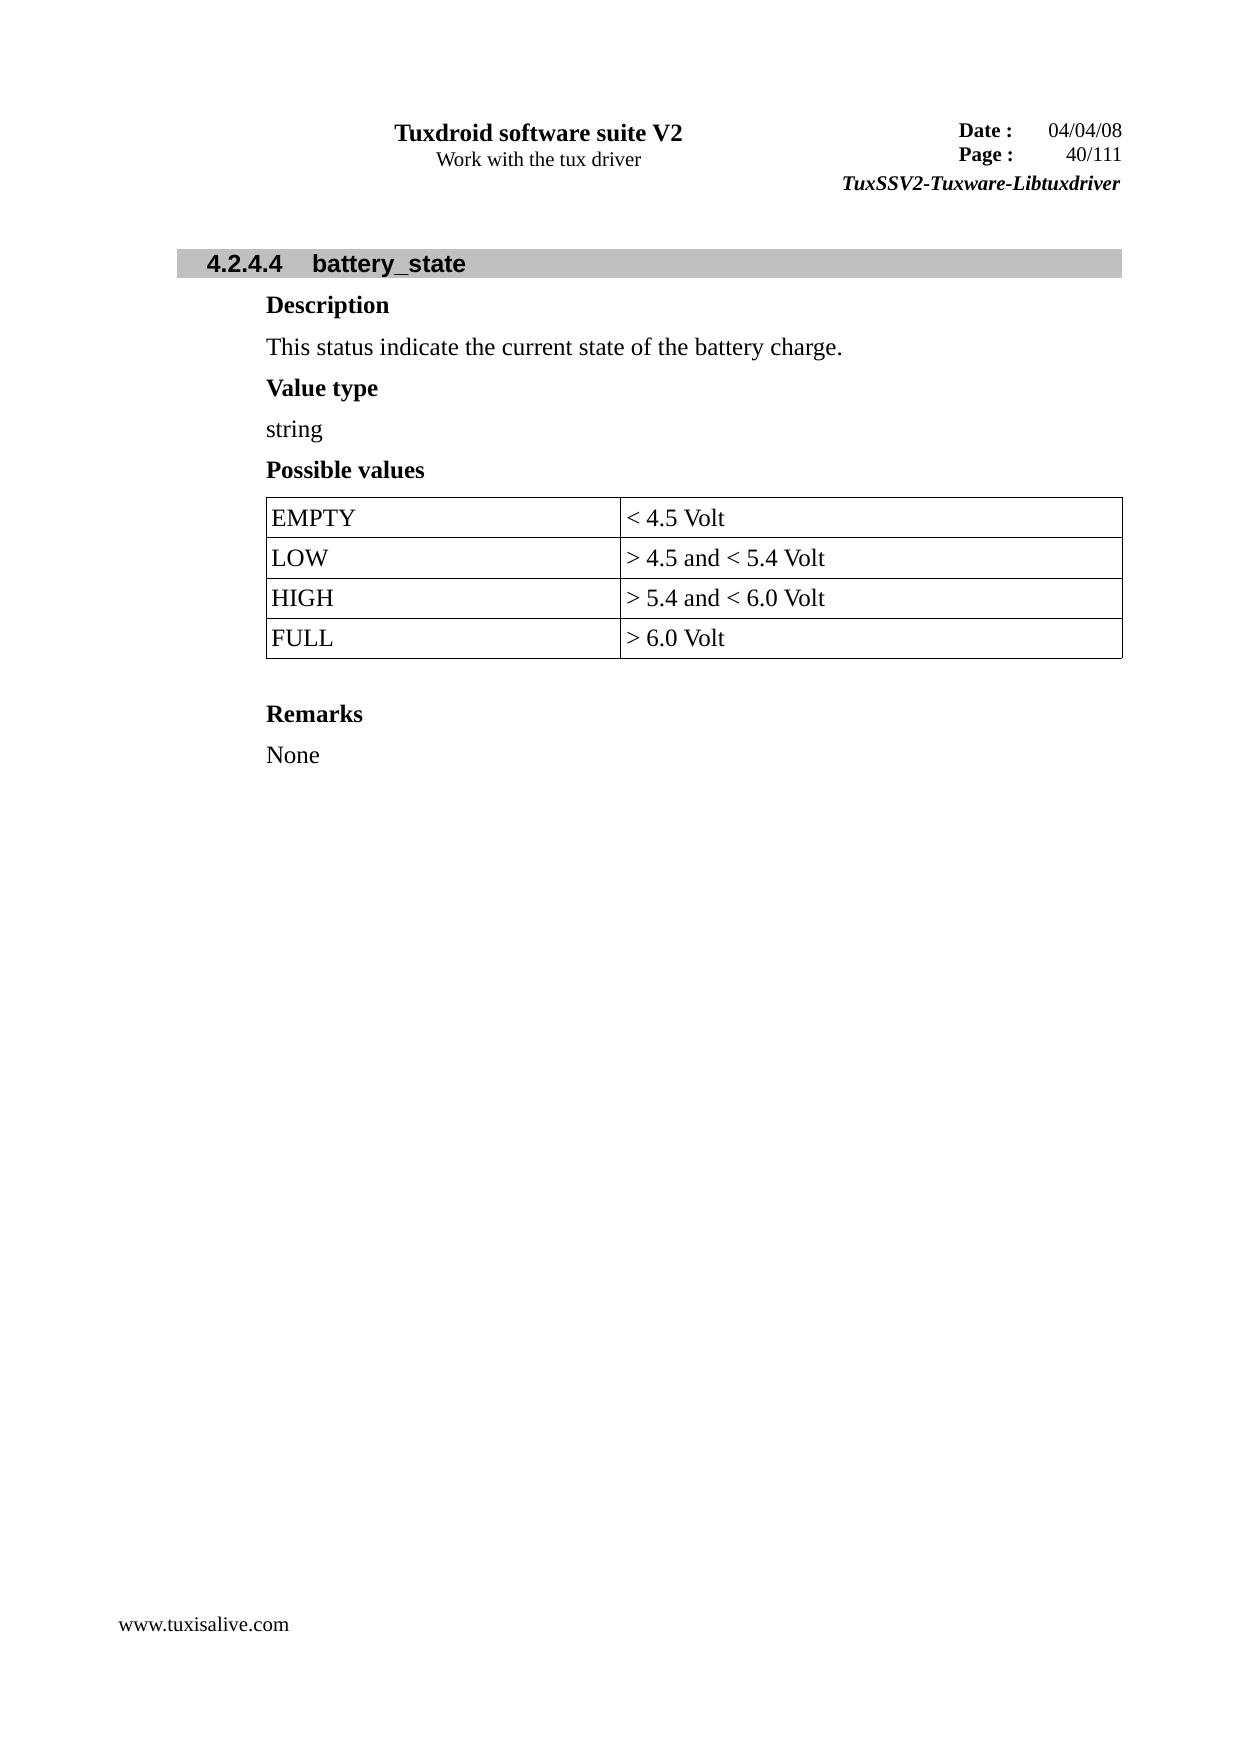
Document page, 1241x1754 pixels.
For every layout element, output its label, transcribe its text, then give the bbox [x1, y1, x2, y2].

text Value type [266, 373, 1122, 402]
table_cell > 6.0 Volt [621, 619, 1122, 658]
text string [266, 414, 1122, 443]
table_cell > 5.4 and < 6.0 Volt [621, 579, 1122, 618]
table_header < 4.5 Volt [621, 498, 1122, 537]
text Possible values [266, 456, 1122, 484]
table_cell HIGH [267, 579, 620, 618]
text This status indicate the current state of the battery charge. [266, 332, 1122, 361]
text Description [266, 291, 1122, 319]
table_cell FULL [267, 619, 620, 658]
subtitle battery_state [177, 249, 1122, 278]
table_cell LOW [267, 538, 620, 577]
table_header EMPTY [267, 498, 620, 537]
table_cell > 4.5 and < 5.4 Volt [621, 538, 1122, 577]
text Remarks [266, 699, 1122, 728]
text None [266, 741, 1122, 769]
